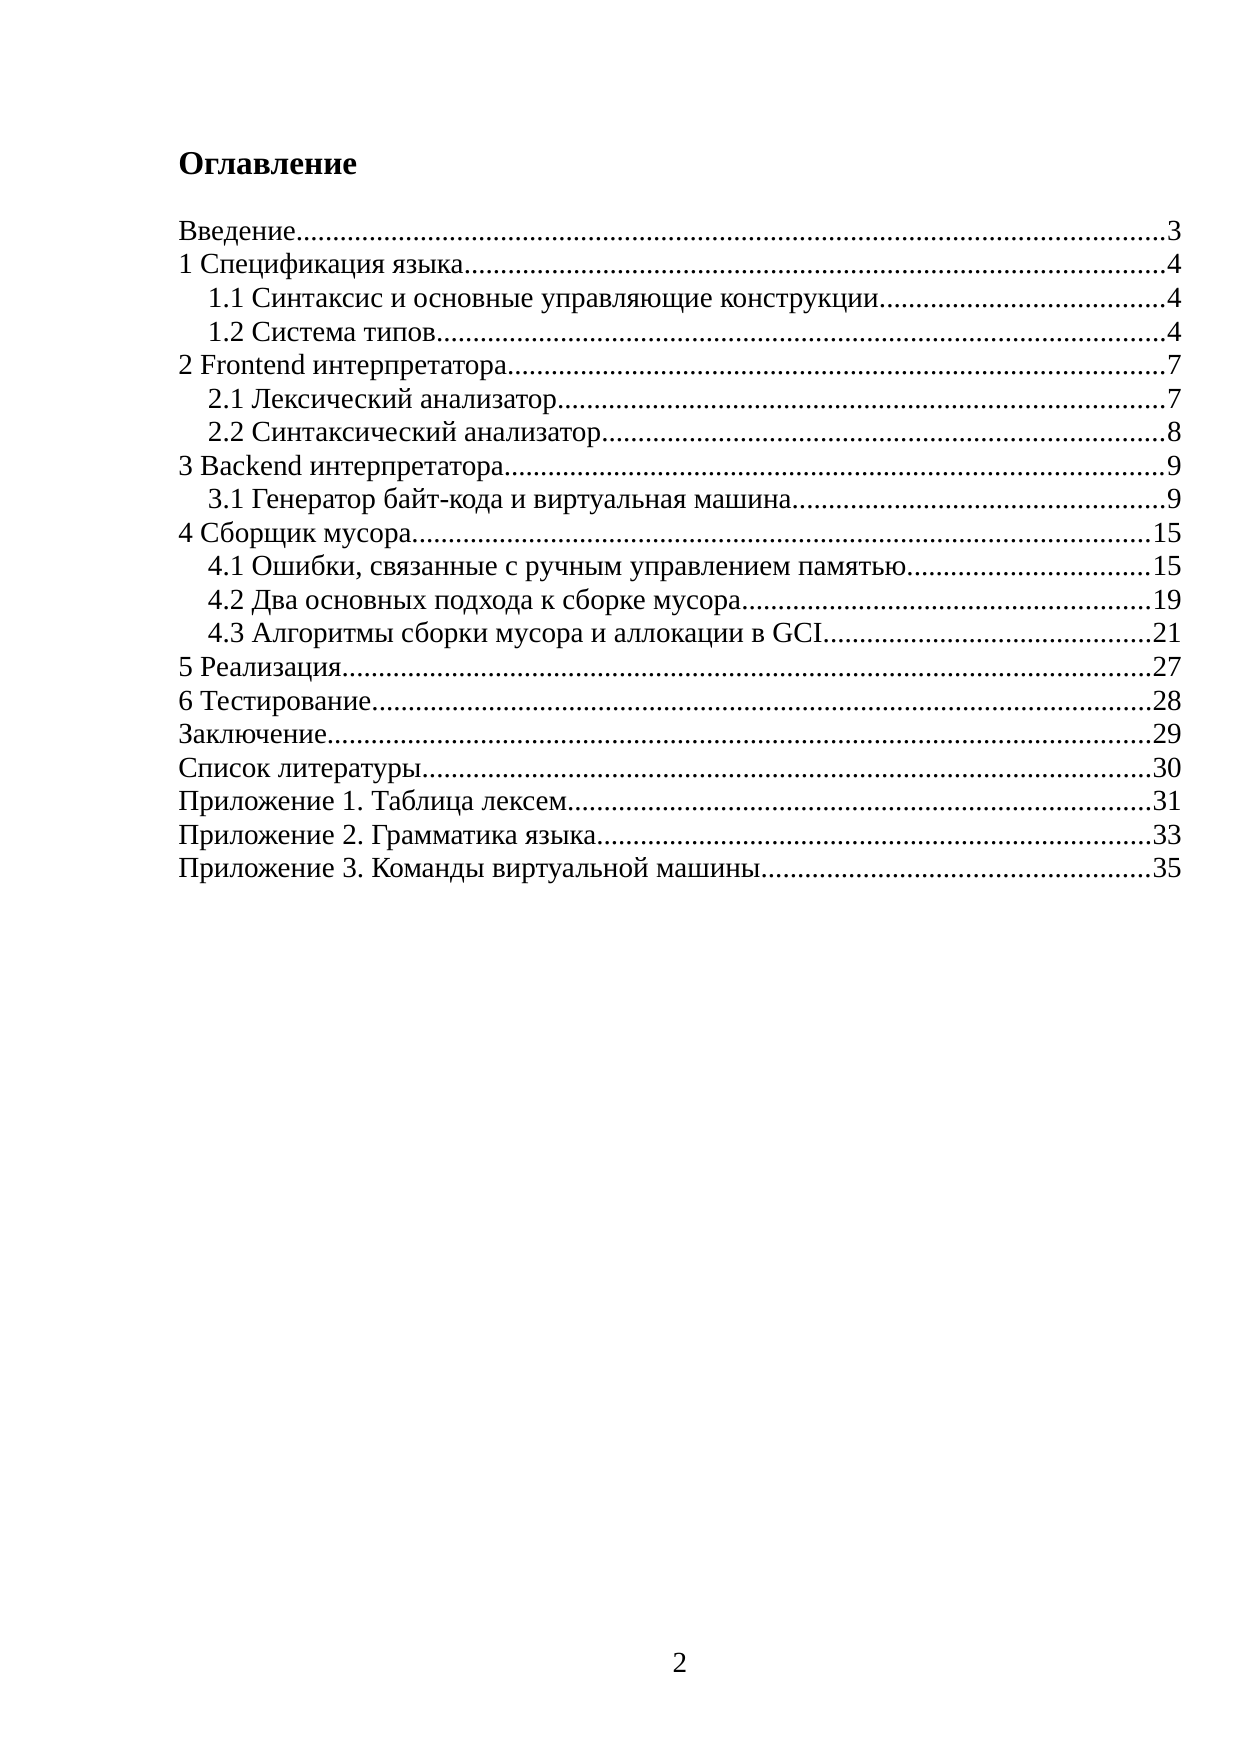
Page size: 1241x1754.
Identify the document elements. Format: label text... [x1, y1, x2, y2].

text 1 Спецификация языка 4 [178, 247, 1181, 280]
text Приложение 3. Команды виртуальной машины 35 [178, 850, 1181, 884]
text 2.2 Синтаксический анализатор 8 [208, 414, 1181, 448]
text 3.1 Генератор байт-кода и виртуальная машина 9 [208, 481, 1181, 515]
text Список литературы 30 [178, 750, 1181, 783]
subtitle Оглавление [178, 143, 1181, 181]
text 6 Тестирование 28 [178, 683, 1181, 716]
text 5 Реализация 27 [178, 649, 1181, 683]
text 4.2 Два основных подхода к сборке мусора 19 [208, 582, 1181, 616]
text 2.1 Лексический анализатор 7 [208, 381, 1181, 414]
text 1.2 Система типов 4 [208, 314, 1181, 347]
text 2 Frontend интерпретатора 7 [178, 347, 1181, 381]
text Заключение 29 [178, 716, 1181, 750]
text 4 Сборщик мусора 15 [178, 515, 1181, 548]
text 1.1 Синтаксис и основные управляющие конструкции 4 [208, 280, 1181, 314]
text 4.1 Ошибки, связанные с ручным управлением памятью 15 [208, 548, 1181, 582]
text Приложение 1. Таблица лексем 31 [178, 783, 1181, 817]
text 4.3 Алгоритмы сборки мусора и аллокации в GCI 21 [208, 616, 1181, 649]
text 3 Backend интерпретатора 9 [178, 448, 1181, 481]
text Введение 3 [178, 213, 1181, 247]
text Приложение 2. Грамматика языка 33 [178, 817, 1181, 850]
